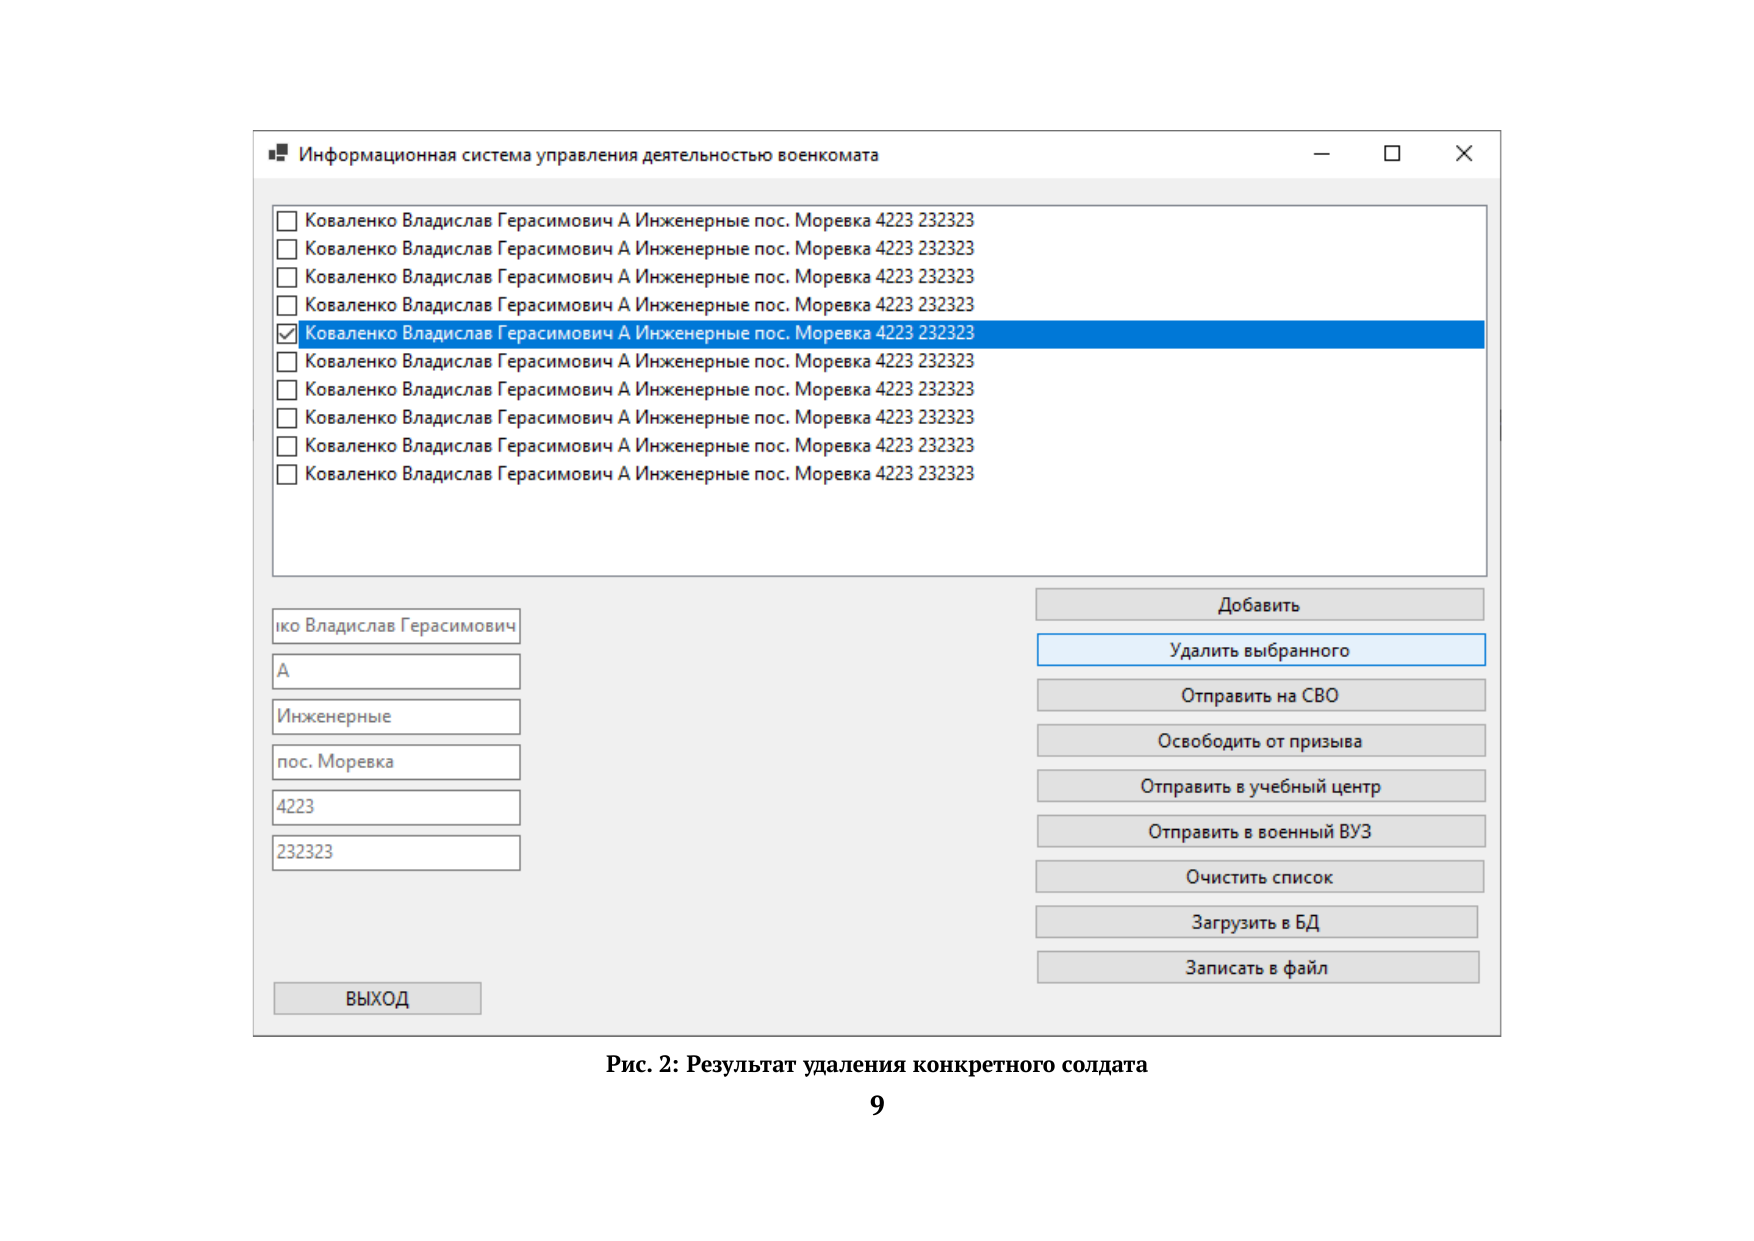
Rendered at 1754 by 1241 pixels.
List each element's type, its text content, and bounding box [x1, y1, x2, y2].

text Рис. 2: Результат удаления конкретного солдата [253, 1037, 1501, 1078]
picture [252, 130, 1502, 1037]
